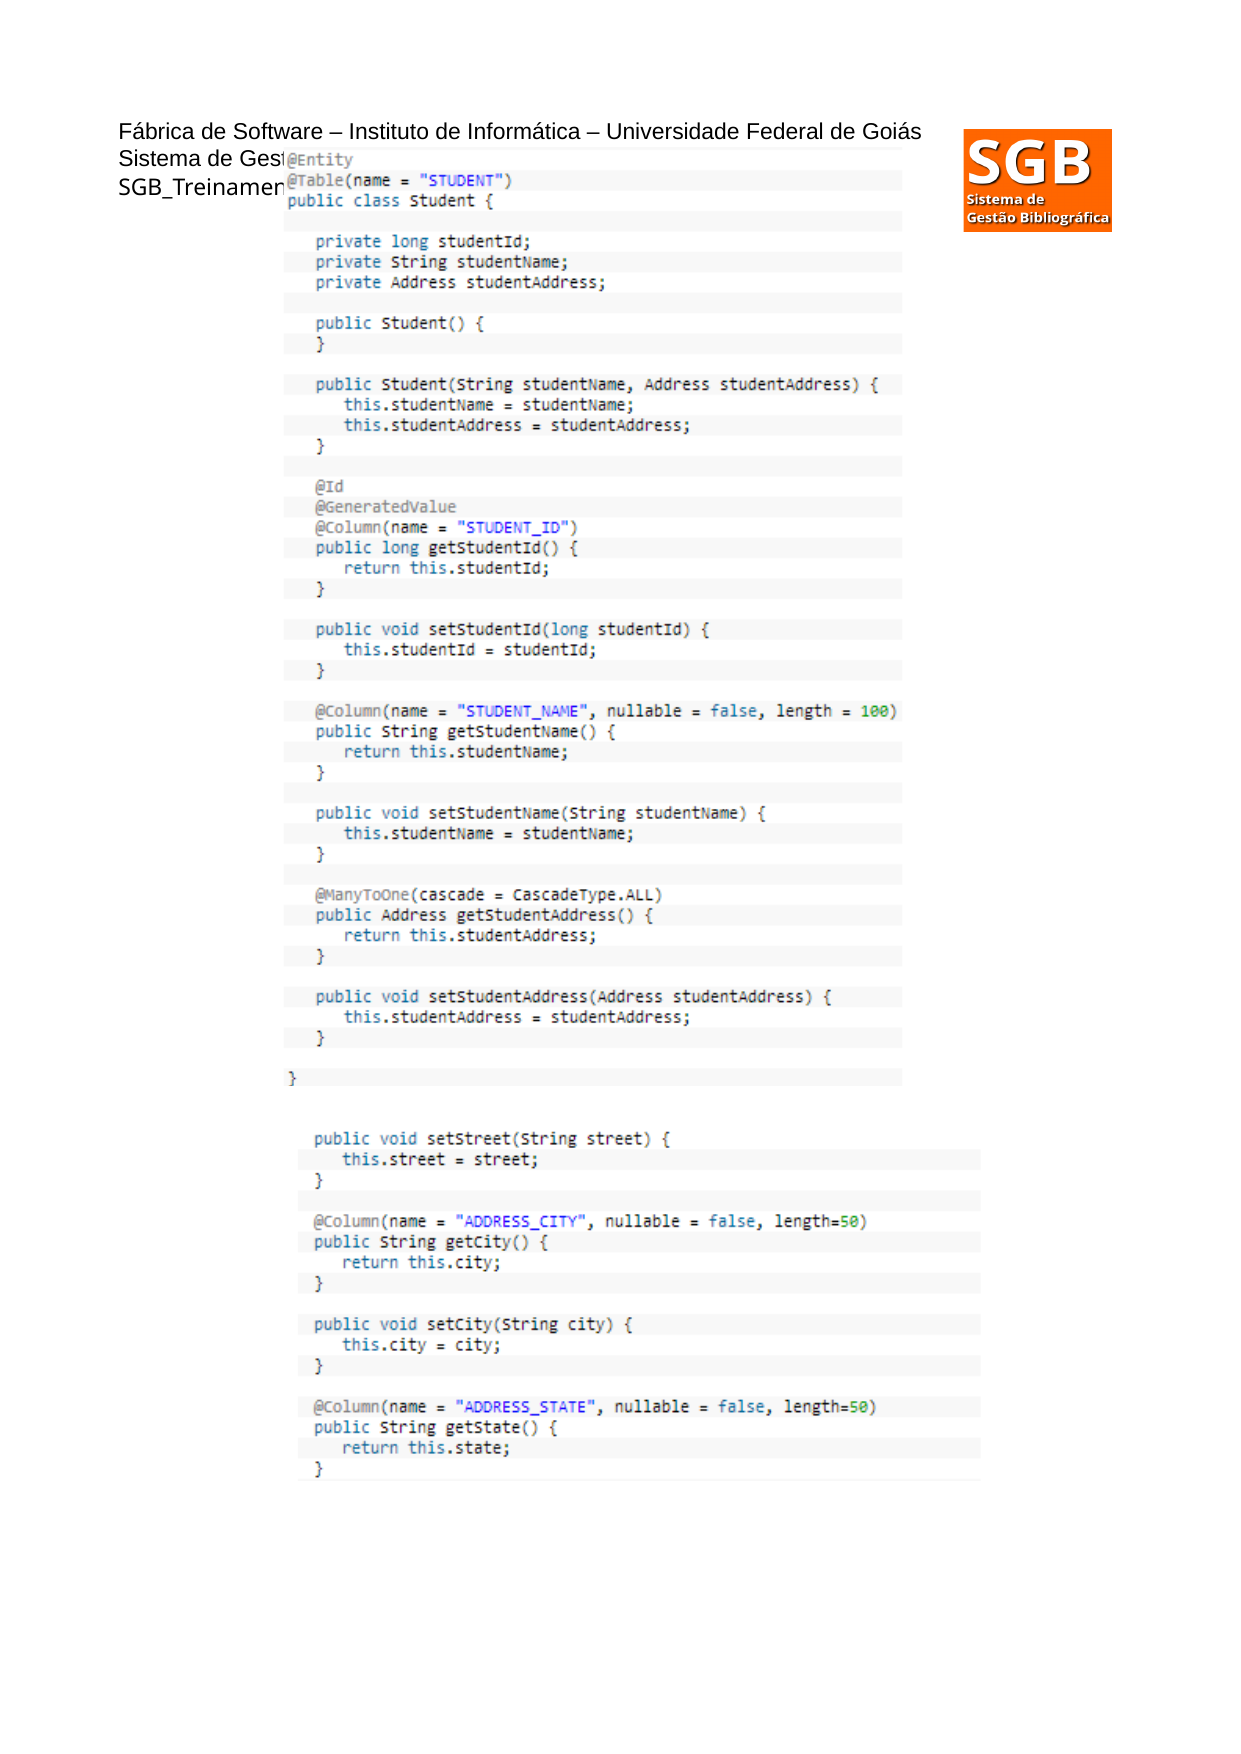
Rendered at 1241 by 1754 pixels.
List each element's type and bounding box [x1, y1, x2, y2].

picture [963, 129, 1112, 232]
